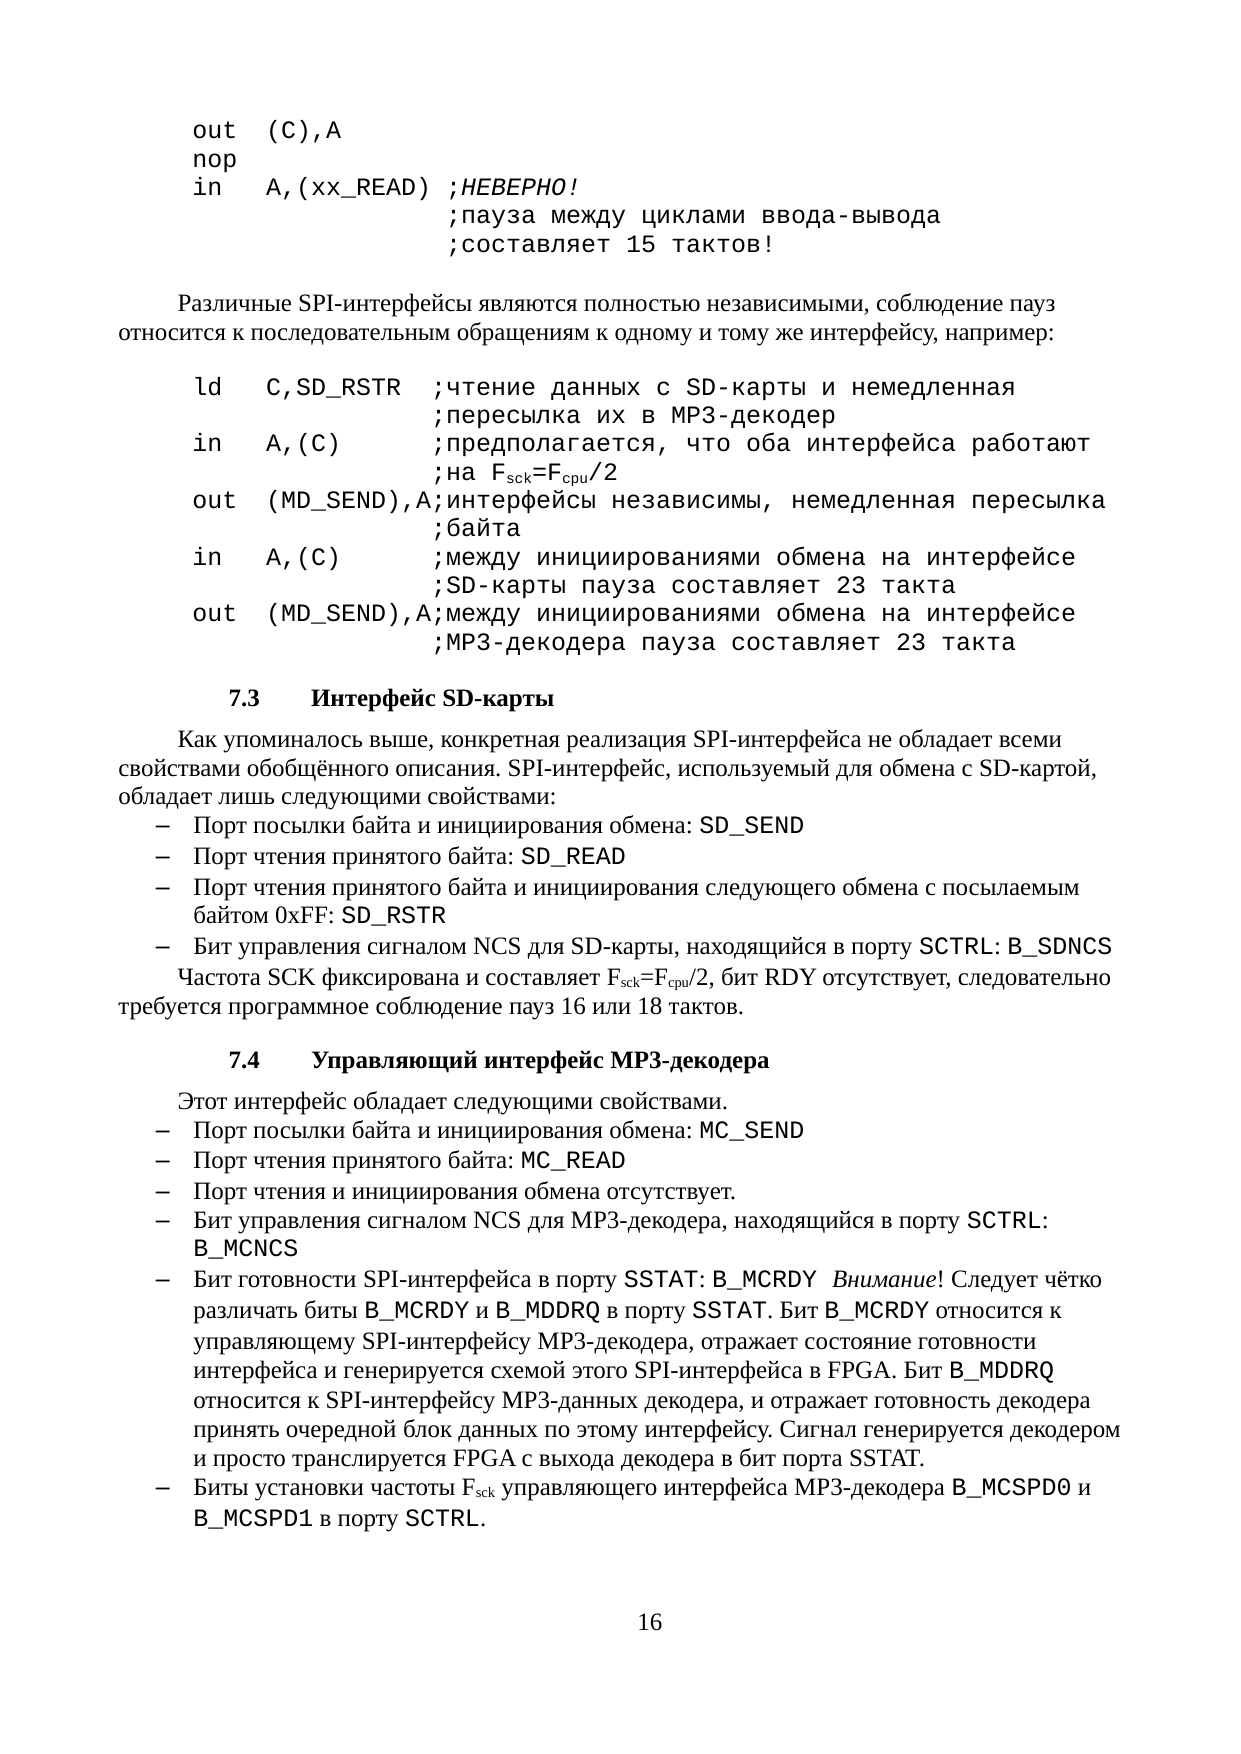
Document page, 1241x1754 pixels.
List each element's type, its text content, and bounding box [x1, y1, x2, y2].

text out (MD_SEND),A;между инициированиями обмена на интерфейсе [118, 601, 1122, 629]
list Биты установки частоты Fsck управляющего интерфейса MP3-декодера B_MCSPD0 и B_MCSPD1 в порту SCTRL. [156, 1472, 1122, 1533]
text ;байта [118, 516, 1122, 544]
text ;составляет 15 тактов! [118, 231, 1122, 260]
list Порт посылки байта и инициирования обмена: MC_SEND [156, 1115, 1122, 1146]
text ;SD-карты пауза составляет 23 такта [118, 573, 1122, 601]
text out (MD_SEND),A;интерфейсы независимы, немедленная пересылка [118, 488, 1122, 516]
text Этот интерфейс обладает следующими свойствами. [118, 1086, 1122, 1115]
text in A,(xx_READ) ;НЕВЕРНО! [118, 175, 1122, 203]
text ;на Fsck=Fcpu/2 [118, 459, 1122, 488]
list Бит готовности SPI-интерфейса в порту SSTAT: B_MCRDY Внимание! Следует чётко различать биты B_MCRDY и B_MDDRQ в порту SSTAT. Бит B_MCRDY относится к управляющему SPI-интерфейсу MP3-декодера, отражает состояние готовности интерфейса и генерируется схемой этого SPI-интерфейса в FPGA. Бит B_MDDRQ относится к SPI-интерфейсу MP3-данных декодера, и отражает готовность декодера принять очередной блок данных по этому интерфейсу. Сигнал генерируется декодером и просто транслируется FPGA с выхода декодера в бит порта SSTAT. [156, 1264, 1122, 1472]
list Порт чтения принятого байта и инициирования следующего обмена с посылаемым байтом 0xFF: SD_RSTR [156, 872, 1122, 931]
text ld C,SD_RSTR ;чтение данных с SD-карты и немедленная [118, 374, 1122, 403]
subtitle Управляющий интерфейс MP3-декодера [163, 1045, 1122, 1073]
text out (C),A [118, 118, 1122, 146]
list Порт посылки байта и инициирования обмена: SD_SEND [156, 810, 1122, 841]
text ;пауза между циклами ввода-вывода [118, 203, 1122, 231]
list Порт чтения и инициирования обмена отсутствует. [156, 1176, 1122, 1205]
text Как упоминалось выше, конкретная реализация SPI-интерфейса не обладает всеми свойствами обобщённого описания. SPI-интерфейс, используемый для обмена с SD-картой, обладает лишь следующими свойствами: [118, 724, 1122, 810]
list Бит управления сигналом NCS для SD-карты, находящийся в порту SCTRL: B_SDNCS [156, 931, 1122, 962]
text in A,(C) ;предполагается, что оба интерфейса работают [118, 431, 1122, 459]
subtitle Интерфейс SD-карты [163, 683, 1122, 711]
text Частота SCK фиксирована и составляет Fsck=Fcpu/2, бит RDY отсутствует, следовательно требуется программное соблюдение пауз 16 или 18 тактов. [118, 962, 1122, 1020]
list Порт чтения принятого байта: SD_READ [156, 841, 1122, 872]
list Порт чтения принятого байта: MC_READ [156, 1146, 1122, 1176]
text Различные SPI-интерфейсы являются полностью независимыми, соблюдение пауз относится к последовательным обращениям к одному и тому же интерфейсу, например: [118, 288, 1122, 346]
text ;пересылка их в MP3-декодер [118, 403, 1122, 431]
text ;MP3-декодера пауза составляет 23 такта [118, 629, 1122, 658]
text in A,(C) ;между инициированиями обмена на интерфейсе [118, 544, 1122, 573]
list Бит управления сигналом NCS для MP3-декодера, находящийся в порту SCTRL: B_MCNCS [156, 1205, 1122, 1264]
text nop [118, 146, 1122, 175]
